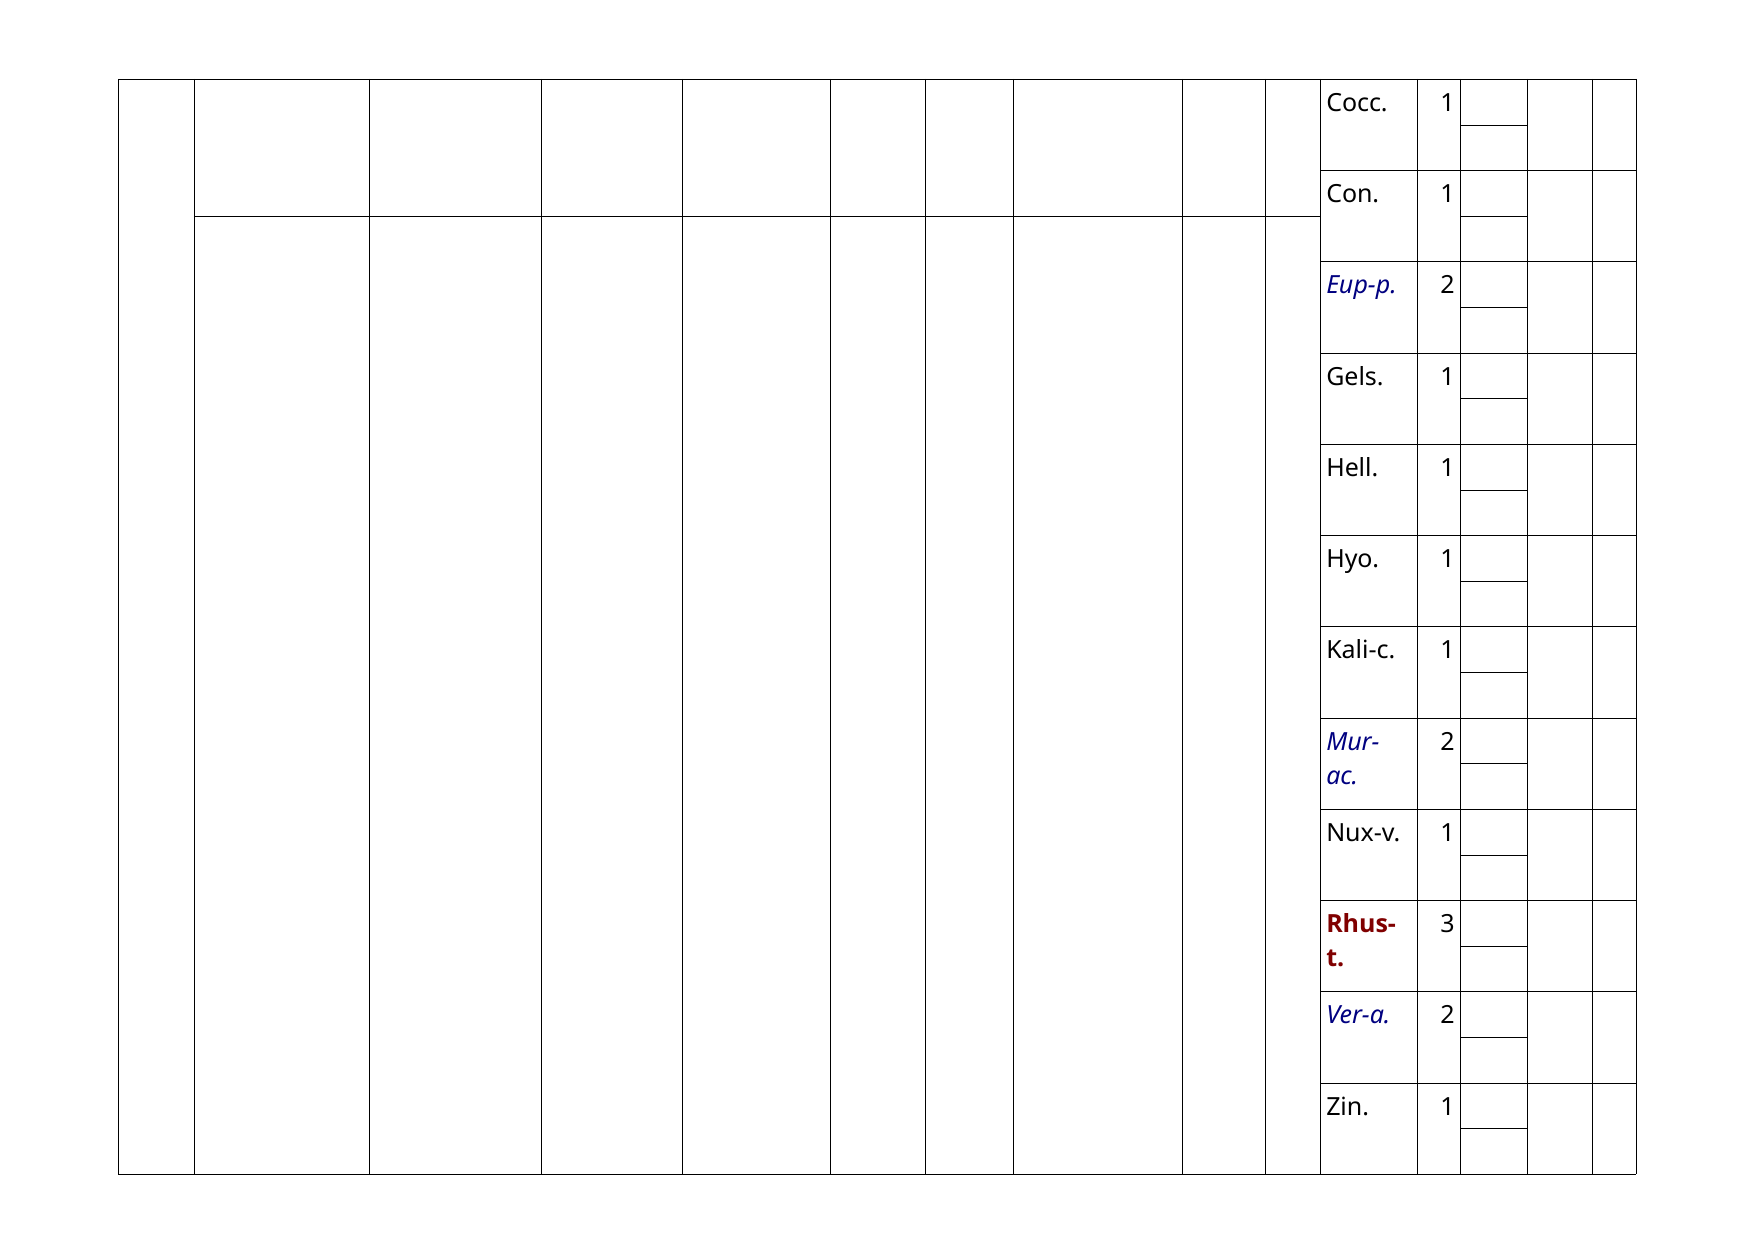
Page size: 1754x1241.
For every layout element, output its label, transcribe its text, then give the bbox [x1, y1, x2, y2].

table_cell [1593, 901, 1636, 991]
table_cell [1461, 217, 1527, 261]
table_cell [1461, 126, 1527, 170]
table_cell [542, 80, 682, 216]
table_cell [1461, 856, 1527, 900]
table_cell [1528, 536, 1592, 626]
table_cell Cocc. [1321, 80, 1417, 170]
table_cell 2 [1418, 719, 1460, 809]
table_cell [1528, 810, 1592, 900]
table_cell 1 [1418, 536, 1460, 626]
table_cell [926, 217, 1013, 1174]
table_cell [1528, 992, 1592, 1083]
table_cell [370, 217, 541, 1174]
table_cell [926, 80, 1013, 216]
table_cell [1593, 536, 1636, 626]
table_cell Mur-ac. [1321, 719, 1417, 809]
table_cell [1183, 80, 1265, 216]
table_cell 2 [1418, 992, 1460, 1083]
table_cell [1528, 719, 1592, 809]
table_cell [683, 80, 830, 216]
table_cell Eup-p. [1321, 262, 1417, 353]
table_cell [1183, 217, 1265, 1174]
table_cell [1528, 627, 1592, 718]
table_cell [1461, 354, 1527, 398]
table_cell [1461, 491, 1527, 535]
table_cell [1593, 171, 1636, 261]
table_cell [1528, 354, 1592, 444]
table_cell 1 [1418, 1084, 1460, 1174]
table_cell 1 [1418, 80, 1460, 170]
table_cell [1461, 1038, 1527, 1083]
table_cell [831, 80, 925, 216]
table_cell Zin. [1321, 1084, 1417, 1174]
table_cell [1014, 217, 1182, 1174]
table_cell [1461, 947, 1527, 991]
table_cell [1461, 262, 1527, 307]
table_cell [195, 217, 369, 1174]
table_cell [1461, 171, 1527, 216]
table_cell [1528, 262, 1592, 353]
table_cell 1 [1418, 445, 1460, 535]
table_cell [683, 217, 830, 1174]
table_cell [1461, 627, 1527, 672]
table_cell 1 [1418, 627, 1460, 718]
table_cell Hyo. [1321, 536, 1417, 626]
table_cell [195, 80, 369, 216]
table_cell [1461, 80, 1527, 124]
table_cell [1528, 80, 1592, 170]
table_cell 3 [1418, 901, 1460, 991]
table_cell [1461, 399, 1527, 444]
table_cell [1593, 627, 1636, 718]
table_cell [542, 217, 682, 1174]
table_cell [1593, 354, 1636, 444]
table_cell [1528, 901, 1592, 991]
table_cell [1461, 901, 1527, 946]
table_cell Con. [1321, 171, 1417, 261]
table_cell 2 [1418, 262, 1460, 353]
table_cell 1 [1418, 171, 1460, 261]
table_cell [1461, 536, 1527, 581]
table_cell [1593, 810, 1636, 900]
table_cell Kali-c. [1321, 627, 1417, 718]
table_cell [1593, 445, 1636, 535]
table_cell [1593, 1084, 1636, 1174]
table_cell [1461, 764, 1527, 809]
table_cell [1593, 992, 1636, 1083]
table_cell [119, 80, 194, 1174]
table_cell [1461, 810, 1527, 854]
table_cell [1461, 719, 1527, 763]
table_cell [1461, 582, 1527, 626]
table_cell [1593, 719, 1636, 809]
table_cell [1266, 80, 1320, 216]
table_cell Nux-v. [1321, 810, 1417, 900]
table_cell 1 [1418, 354, 1460, 444]
table_cell [1461, 673, 1527, 718]
table_cell 1 [1418, 810, 1460, 900]
table_cell Ver-a. [1321, 992, 1417, 1083]
table_cell [1014, 80, 1182, 216]
table_cell [831, 217, 925, 1174]
table_cell [1528, 445, 1592, 535]
table_cell [1528, 1084, 1592, 1174]
table_cell Hell. [1321, 445, 1417, 535]
table_cell [1593, 80, 1636, 170]
table_cell [1593, 262, 1636, 353]
table_cell Rhus-t. [1321, 901, 1417, 991]
table_cell Gels. [1321, 354, 1417, 444]
table_cell [1528, 171, 1592, 261]
table_cell [1461, 308, 1527, 353]
table_cell [370, 80, 541, 216]
table_cell [1461, 445, 1527, 489]
table_cell [1461, 992, 1527, 1037]
table_cell [1266, 217, 1320, 1174]
table_cell [1461, 1129, 1527, 1174]
table_cell [1461, 1084, 1527, 1128]
